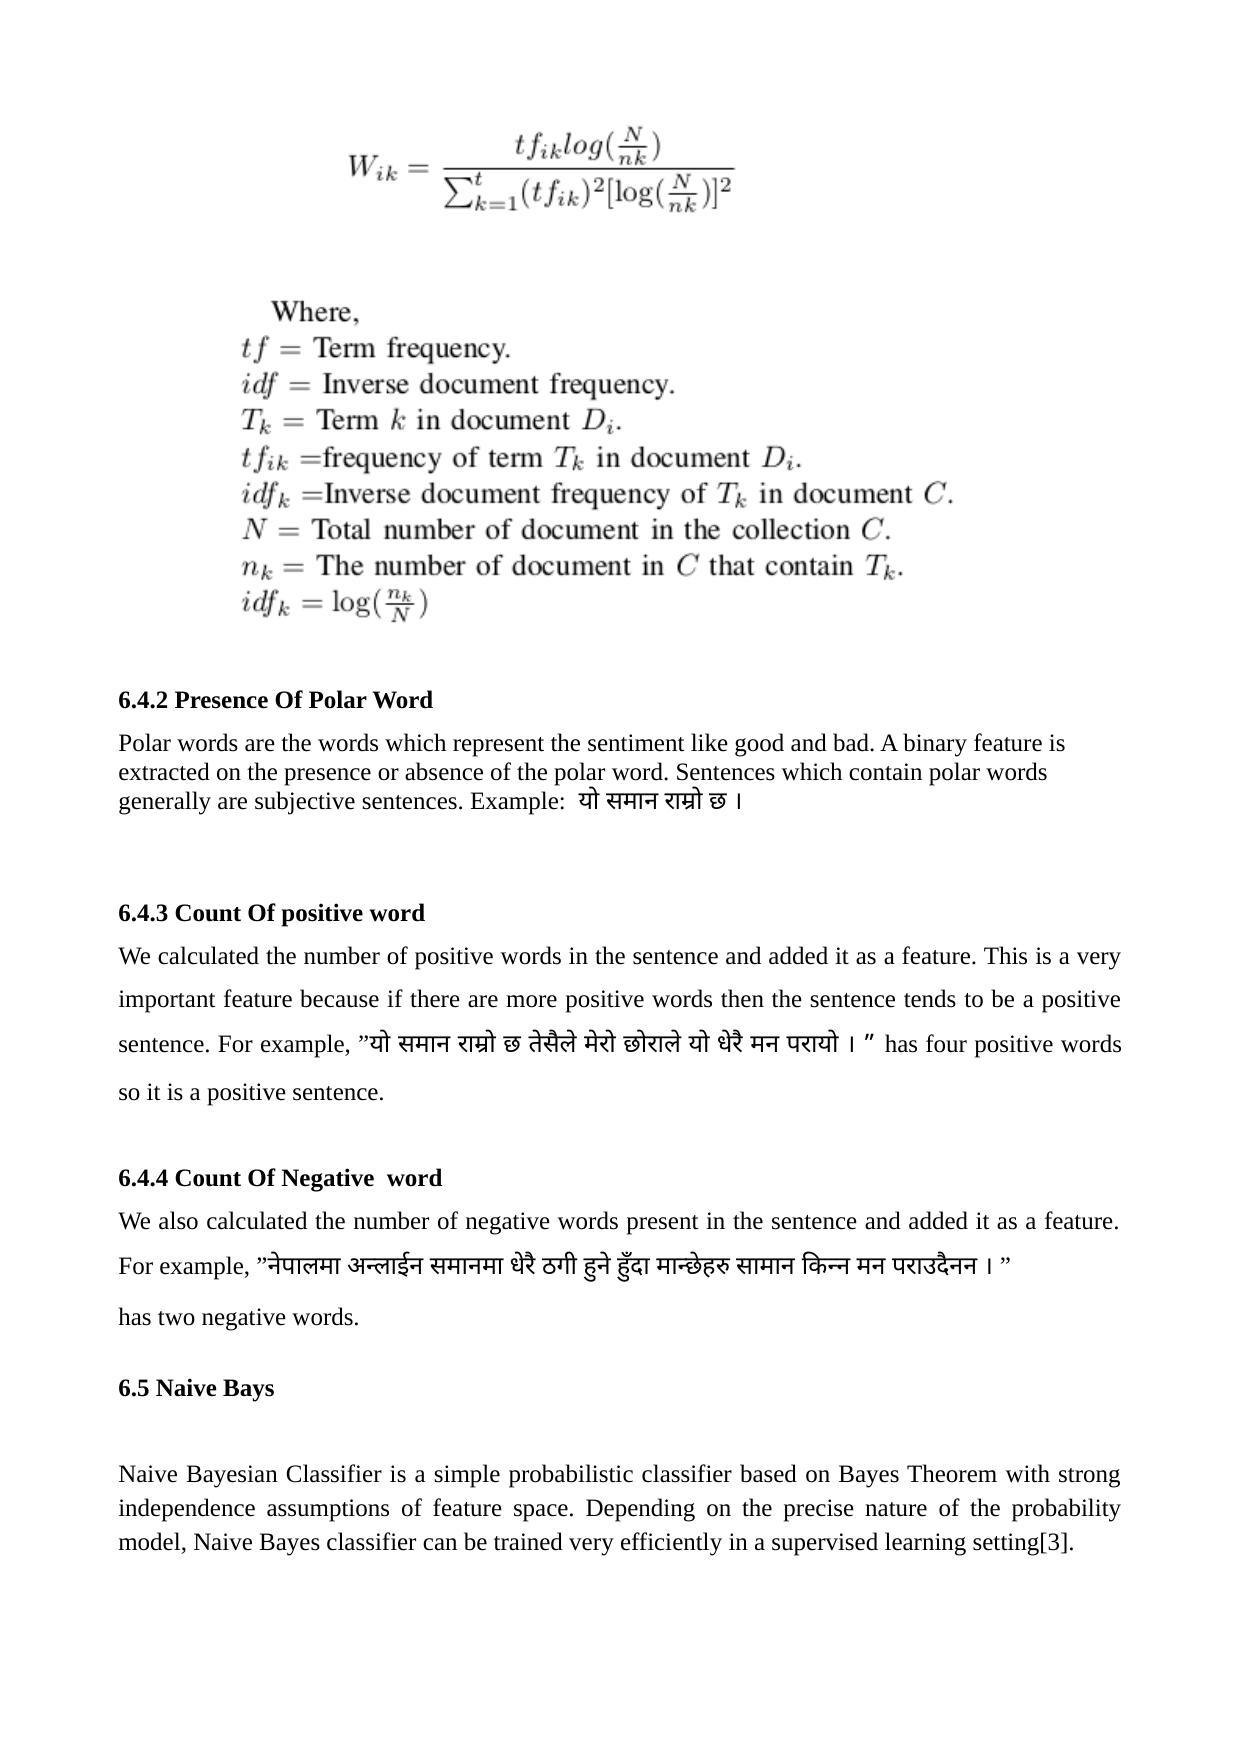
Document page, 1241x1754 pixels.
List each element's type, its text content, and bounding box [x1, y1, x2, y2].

picture [218, 298, 972, 627]
text Naive Bayesian Classifier is a simple probabilistic classifier based on Bayes Theorem with strong independence assumptions of feature space. Depending on the precise nature of the probability model, Naive Bayes classifier can be trained very efficiently in a supervised learning setting[3]. [118, 1459, 1122, 1555]
text 6.4.3 Count Of positive word [118, 898, 1122, 926]
text has two negative words. [118, 1302, 1122, 1330]
text We also calculated the number of negative words present in the sentence and added it as a feature. For example, ”नेपालमा अन्लाईन समानमा धेरै ठगी हुने हुँदा मान्छेहरु सामान किन्न मन पराउदैनन । ” [118, 1206, 1122, 1285]
list 6.5 Naive Bays [118, 1373, 1122, 1402]
picture [335, 118, 748, 228]
text 6.4.4 Count Of Negative word [118, 1163, 1122, 1192]
text We calculated the number of positive words in the sentence and added it as a feature. This is a very important feature because if there are more positive words then the sentence tends to be a positive sentence. For example, ”यो समान राम्रो छ तेसैले मेरो छोराले यो धेरै मन परायो । ” has four positive words so it is a positive sentence. [118, 941, 1122, 1106]
list Polar words are the words which represent the sentiment like good and bad. A binary feature is extracted on the presence or absence of the polar word. Sentences which contain polar words generally are subjective sentences. Example: यो समान राम्रो छ । [118, 728, 1122, 819]
text 6.4.2 Presence Of Polar Word [118, 685, 1122, 714]
